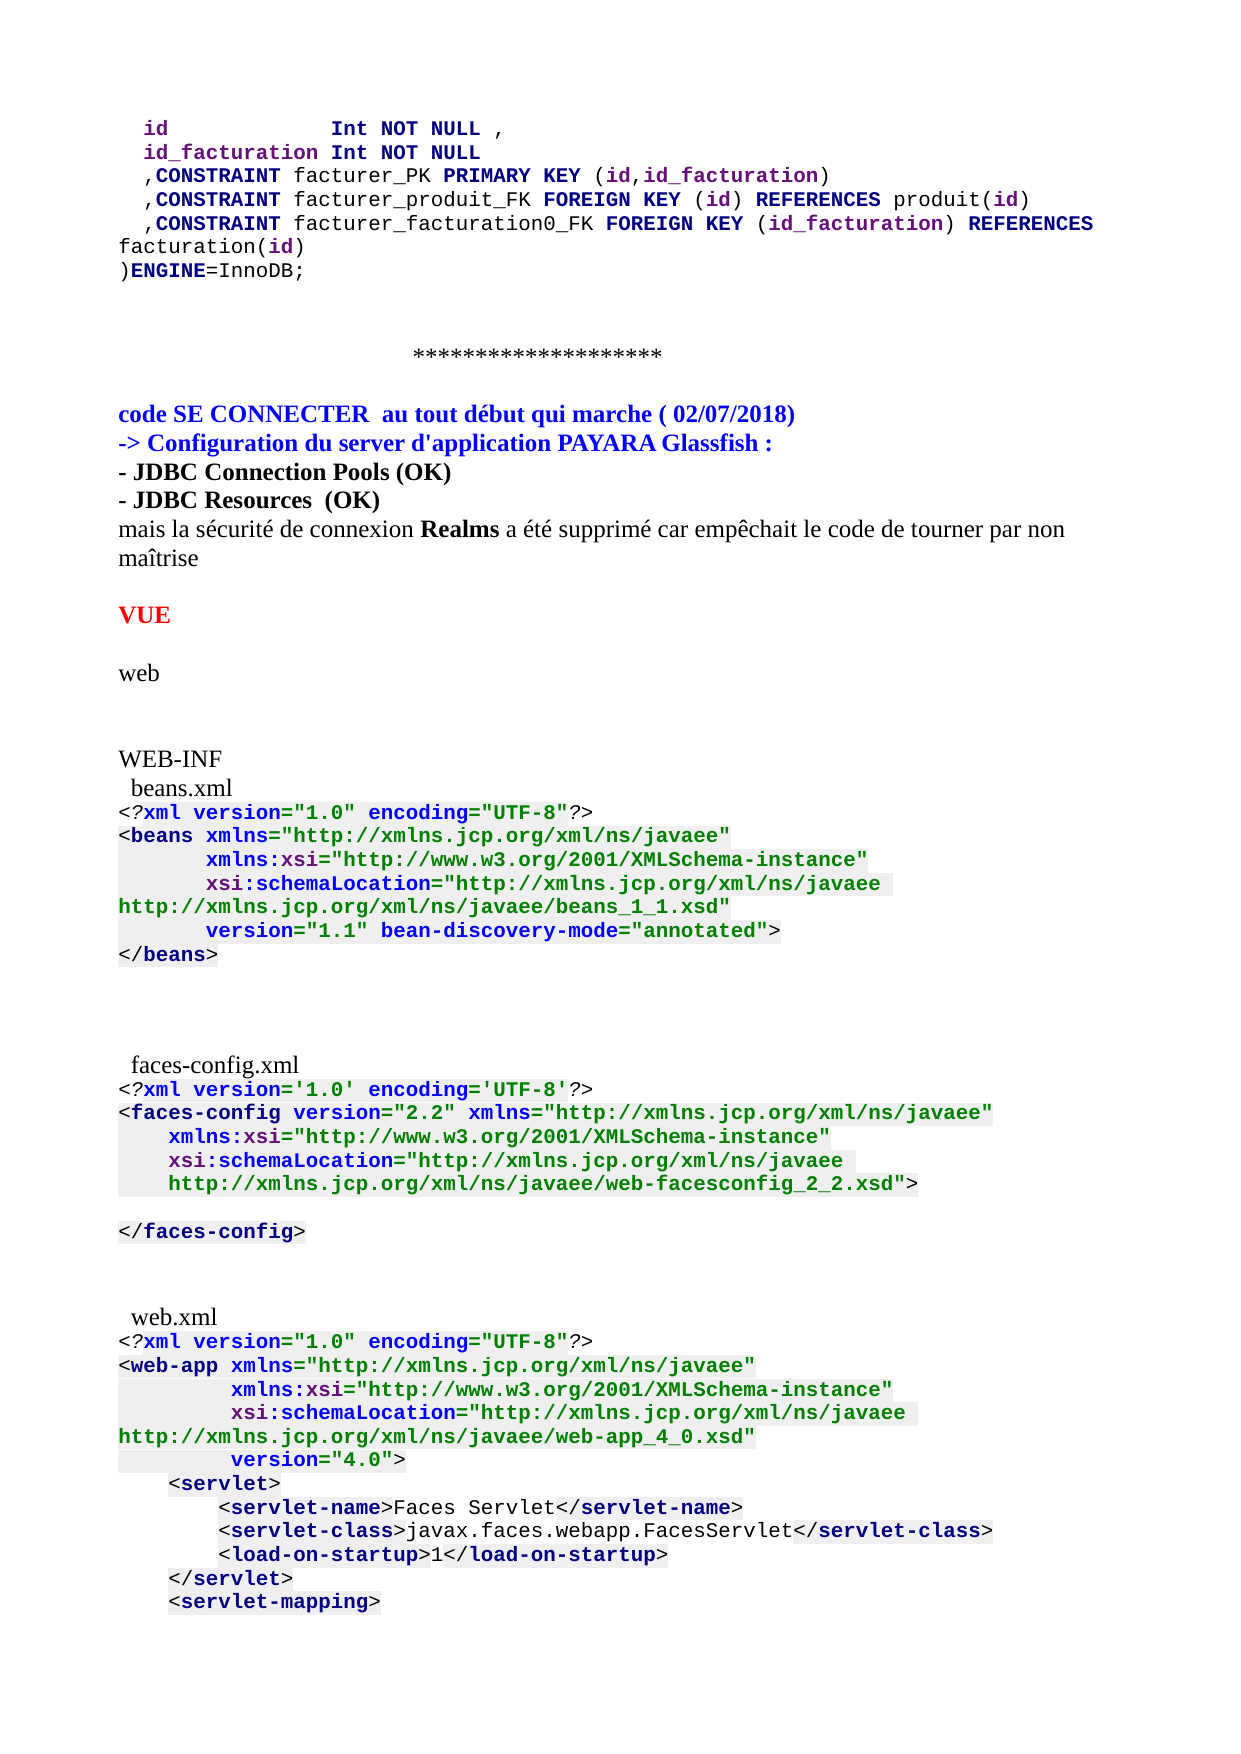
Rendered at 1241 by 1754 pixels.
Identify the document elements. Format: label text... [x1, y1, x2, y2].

text ,CONSTRAINT facturer_facturation0_FK FOREIGN KEY (id_facturation) REFERENCES facturation(id) [118, 213, 1145, 260]
text web [118, 658, 1145, 687]
text id Int NOT NULL , [118, 118, 1145, 142]
text WEB-INF [118, 744, 1145, 773]
text xmlns:xsi="http://www.w3.org/2001/XMLSchema-instance" [118, 849, 1145, 873]
text )ENGINE=InnoDB; [118, 260, 1145, 284]
text ******************** [118, 342, 1145, 371]
text beans.xml [118, 773, 1145, 802]
text </beans> [118, 944, 1145, 967]
text code SE CONNECTER au tout début qui marche ( 02/07/2018) [118, 399, 1145, 428]
text -> Configuration du server d'application PAYARA Glassfish : [118, 428, 1145, 457]
text <servlet-name>Faces Servlet</servlet-name> [118, 1497, 1145, 1520]
text version="1.1" bean-discovery-mode="annotated"> [118, 920, 1145, 944]
text version="4.0"> [118, 1449, 1145, 1473]
text <web-app xmlns="http://xmlns.jcp.org/xml/ns/javaee" [118, 1355, 1145, 1378]
text - JDBC Connection Pools (OK) [118, 457, 1145, 486]
text <servlet-class>javax.faces.webapp.FacesServlet</servlet-class> [118, 1520, 1145, 1544]
text <?xml version="1.0" encoding="UTF-8"?> [118, 1331, 1145, 1355]
text <?xml version='1.0' encoding='UTF-8'?> [118, 1079, 1145, 1102]
text web.xml [118, 1302, 1145, 1331]
text faces-config.xml [118, 1050, 1145, 1079]
text xmlns:xsi="http://www.w3.org/2001/XMLSchema-instance" [118, 1126, 1145, 1150]
text ,CONSTRAINT facturer_produit_FK FOREIGN KEY (id) REFERENCES produit(id) [118, 189, 1145, 213]
text <servlet-mapping> [118, 1591, 1145, 1615]
text ,CONSTRAINT facturer_PK PRIMARY KEY (id,id_facturation) [118, 165, 1145, 189]
text xsi:schemaLocation="http://xmlns.jcp.org/xml/ns/javaee [118, 1150, 1145, 1173]
text </servlet> [118, 1568, 1145, 1591]
text xsi:schemaLocation="http://xmlns.jcp.org/xml/ns/javaee http://xmlns.jcp.org/xml/ns/javaee/web-app_4_0.xsd" [118, 1402, 1145, 1449]
text mais la sécurité de connexion Realms a été supprimé car empêchait le code de tourner par non maîtrise [118, 514, 1145, 572]
text http://xmlns.jcp.org/xml/ns/javaee/web-facesconfig_2_2.xsd"> [118, 1173, 1145, 1197]
text <load-on-startup>1</load-on-startup> [118, 1544, 1145, 1568]
text <beans xmlns="http://xmlns.jcp.org/xml/ns/javaee" [118, 826, 1145, 849]
text VUE [118, 601, 1145, 629]
text id_facturation Int NOT NULL [118, 142, 1145, 165]
text <?xml version="1.0" encoding="UTF-8"?> [118, 802, 1145, 826]
text <faces-config version="2.2" xmlns="http://xmlns.jcp.org/xml/ns/javaee" [118, 1102, 1145, 1126]
text xmlns:xsi="http://www.w3.org/2001/XMLSchema-instance" [118, 1378, 1145, 1402]
text - JDBC Resources (OK) [118, 486, 1145, 514]
text <servlet> [118, 1473, 1145, 1497]
text </faces-config> [118, 1221, 1145, 1244]
text xsi:schemaLocation="http://xmlns.jcp.org/xml/ns/javaee http://xmlns.jcp.org/xml/ns/javaee/beans_1_1.xsd" [118, 873, 1145, 920]
